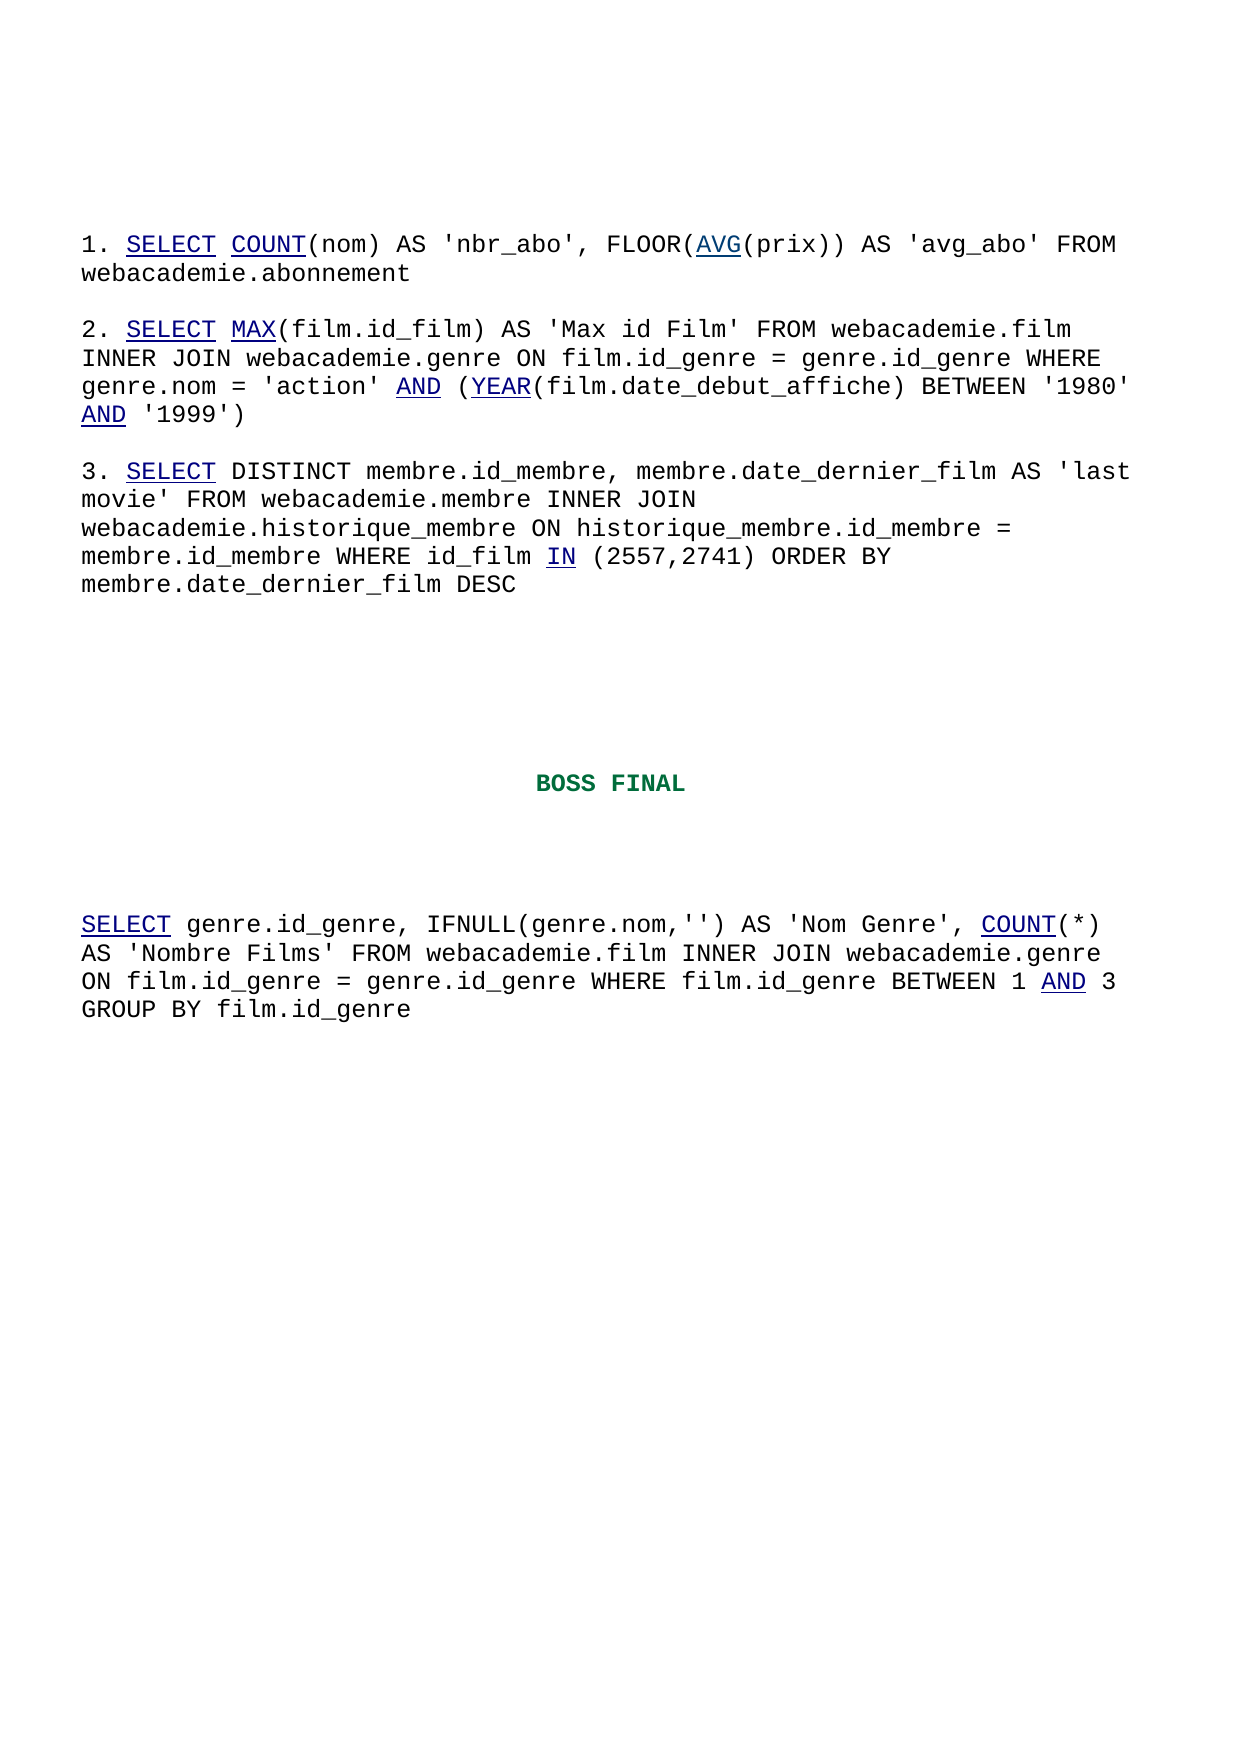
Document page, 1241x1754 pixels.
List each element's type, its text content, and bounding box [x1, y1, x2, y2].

text 1. SELECT COUNT(nom) AS 'nbr_abo', FLOOR(AVG(prix)) AS 'avg_abo' FROM webacademie.abonnement [81, 232, 1140, 288]
text SELECT genre.id_genre, IFNULL(genre.nom,'') AS 'Nom Genre', COUNT(*) AS 'Nombre Films' FROM webacademie.film INNER JOIN webacademie.genre ON film.id_genre = genre.id_genre WHERE film.id_genre BETWEEN 1 AND 3 GROUP BY film.id_genre [81, 912, 1140, 1025]
text BOSS FINAL [81, 770, 1140, 798]
text 2. SELECT MAX(film.id_film) AS 'Max id Film' FROM webacademie.film INNER JOIN webacademie.genre ON film.id_genre = genre.id_genre WHERE genre.nom = 'action' AND (YEAR(film.date_debut_affiche) BETWEEN '1980' AND '1999') [81, 317, 1140, 430]
text 3. SELECT DISTINCT membre.id_membre, membre.date_dernier_film AS 'last movie' FROM webacademie.membre INNER JOIN webacademie.historique_membre ON historique_membre.id_membre = membre.id_membre WHERE id_film IN (2557,2741) ORDER BY membre.date_dernier_film DESC [81, 458, 1140, 600]
